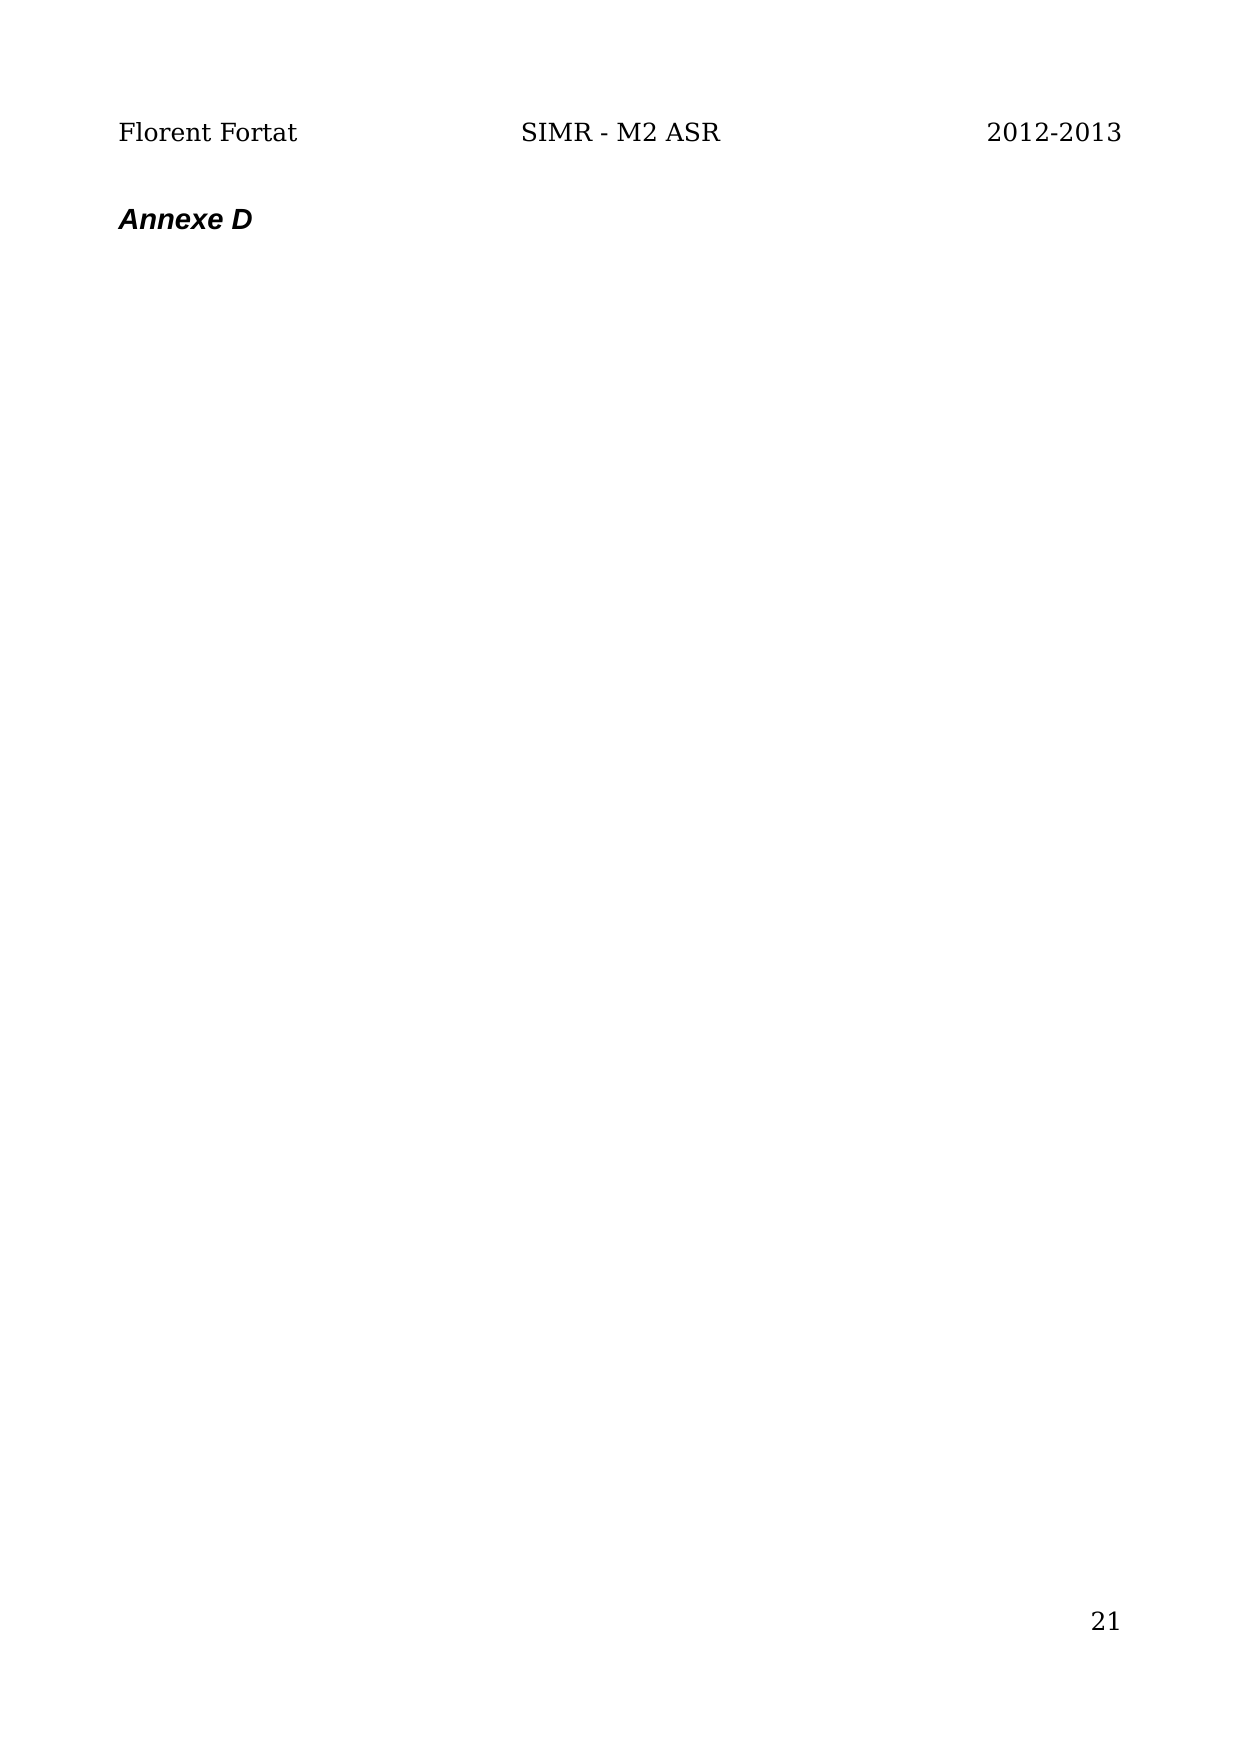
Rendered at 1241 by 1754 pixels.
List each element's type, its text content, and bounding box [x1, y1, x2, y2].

subtitle Annexe D [118, 202, 1122, 235]
